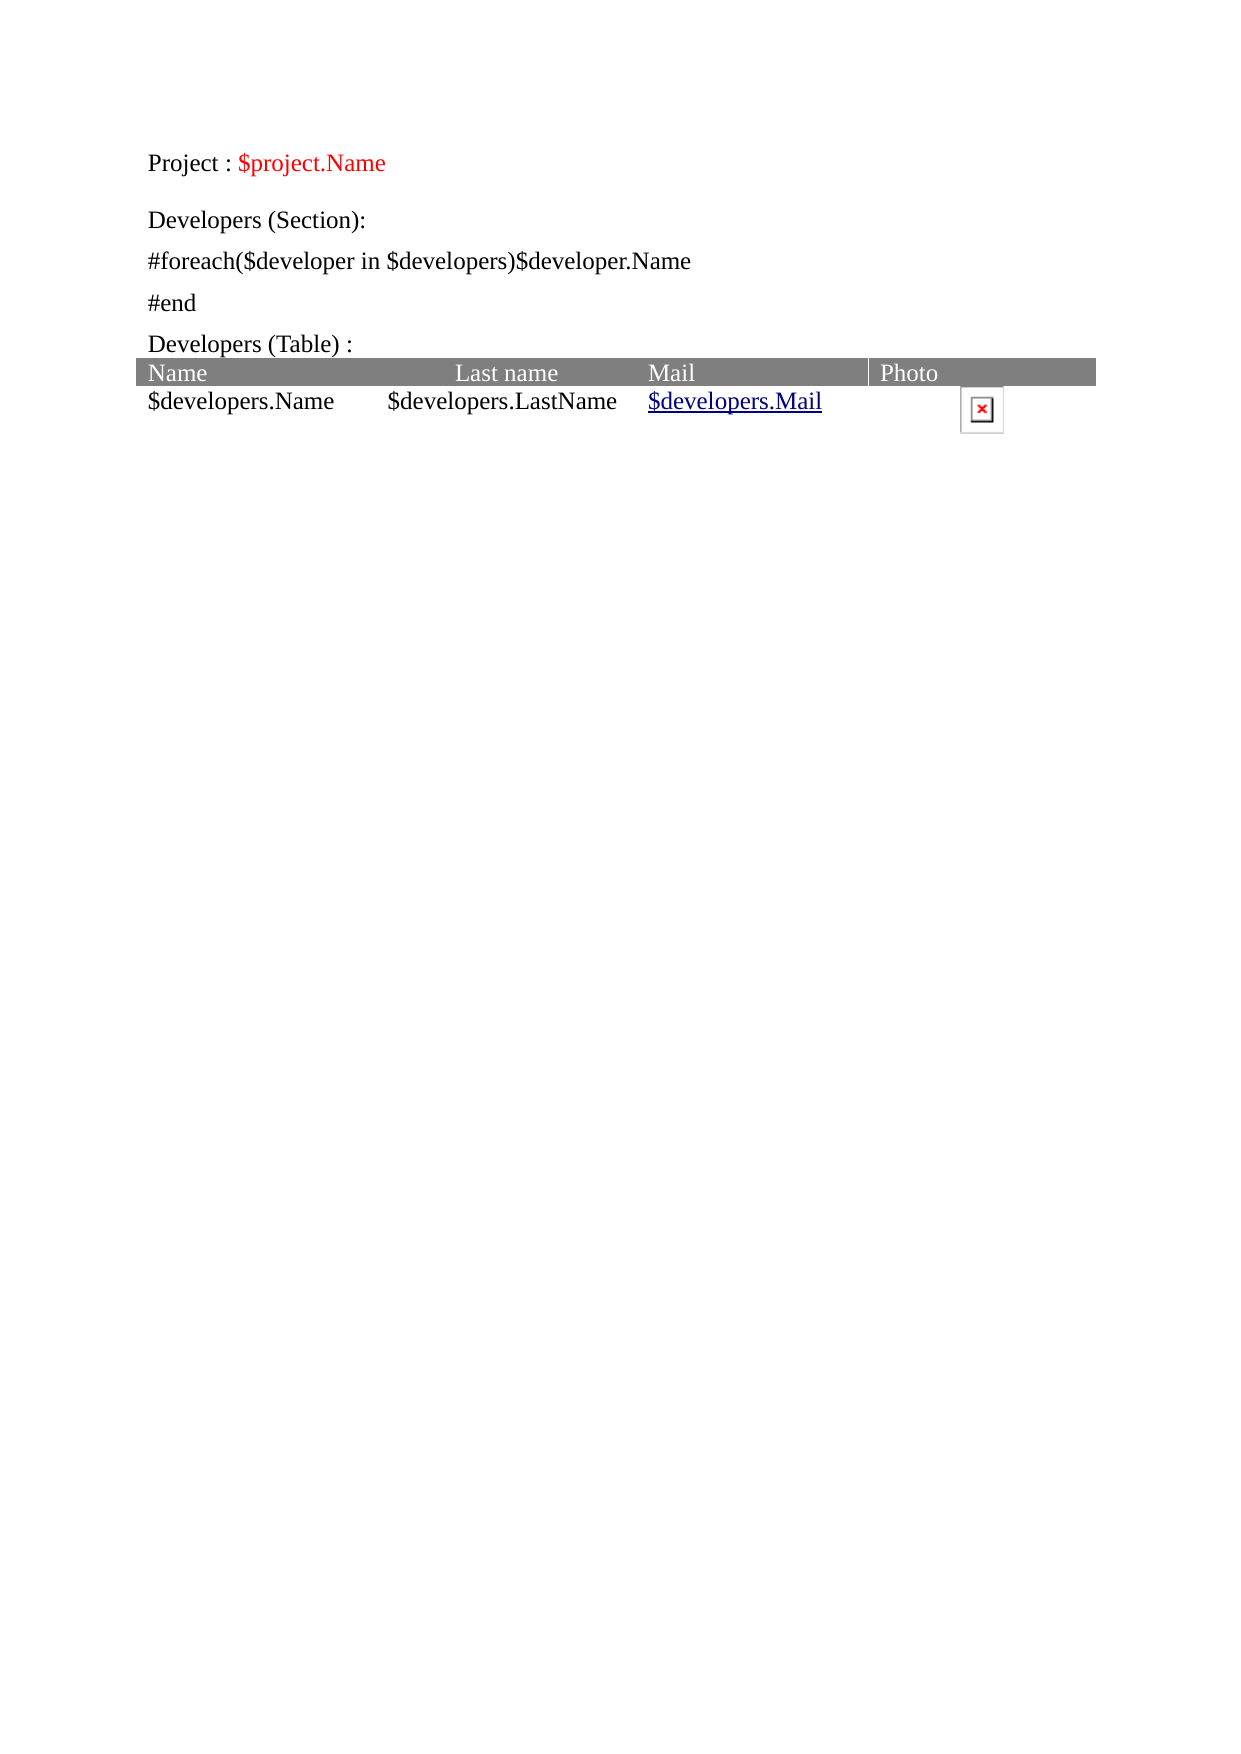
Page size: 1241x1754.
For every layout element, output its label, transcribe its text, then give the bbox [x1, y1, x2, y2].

table_header Name [136, 358, 376, 386]
text Developers (Table) : [148, 329, 1093, 358]
table_cell $developers.LastName [376, 386, 637, 462]
table_cell $developers.Mail [637, 386, 868, 462]
table_header Mail [637, 358, 868, 386]
table_header Photo [869, 358, 1096, 386]
picture [960, 386, 1004, 434]
table_cell [869, 386, 1096, 462]
table_cell $developers.Name [136, 386, 376, 462]
text #foreach($developer in $developers)$developer.Name [148, 246, 1093, 275]
text Project : $project.Name [148, 148, 1093, 176]
table_header Last name [376, 358, 637, 386]
text #end [148, 288, 1093, 316]
text Developers (Section): [148, 205, 1093, 234]
